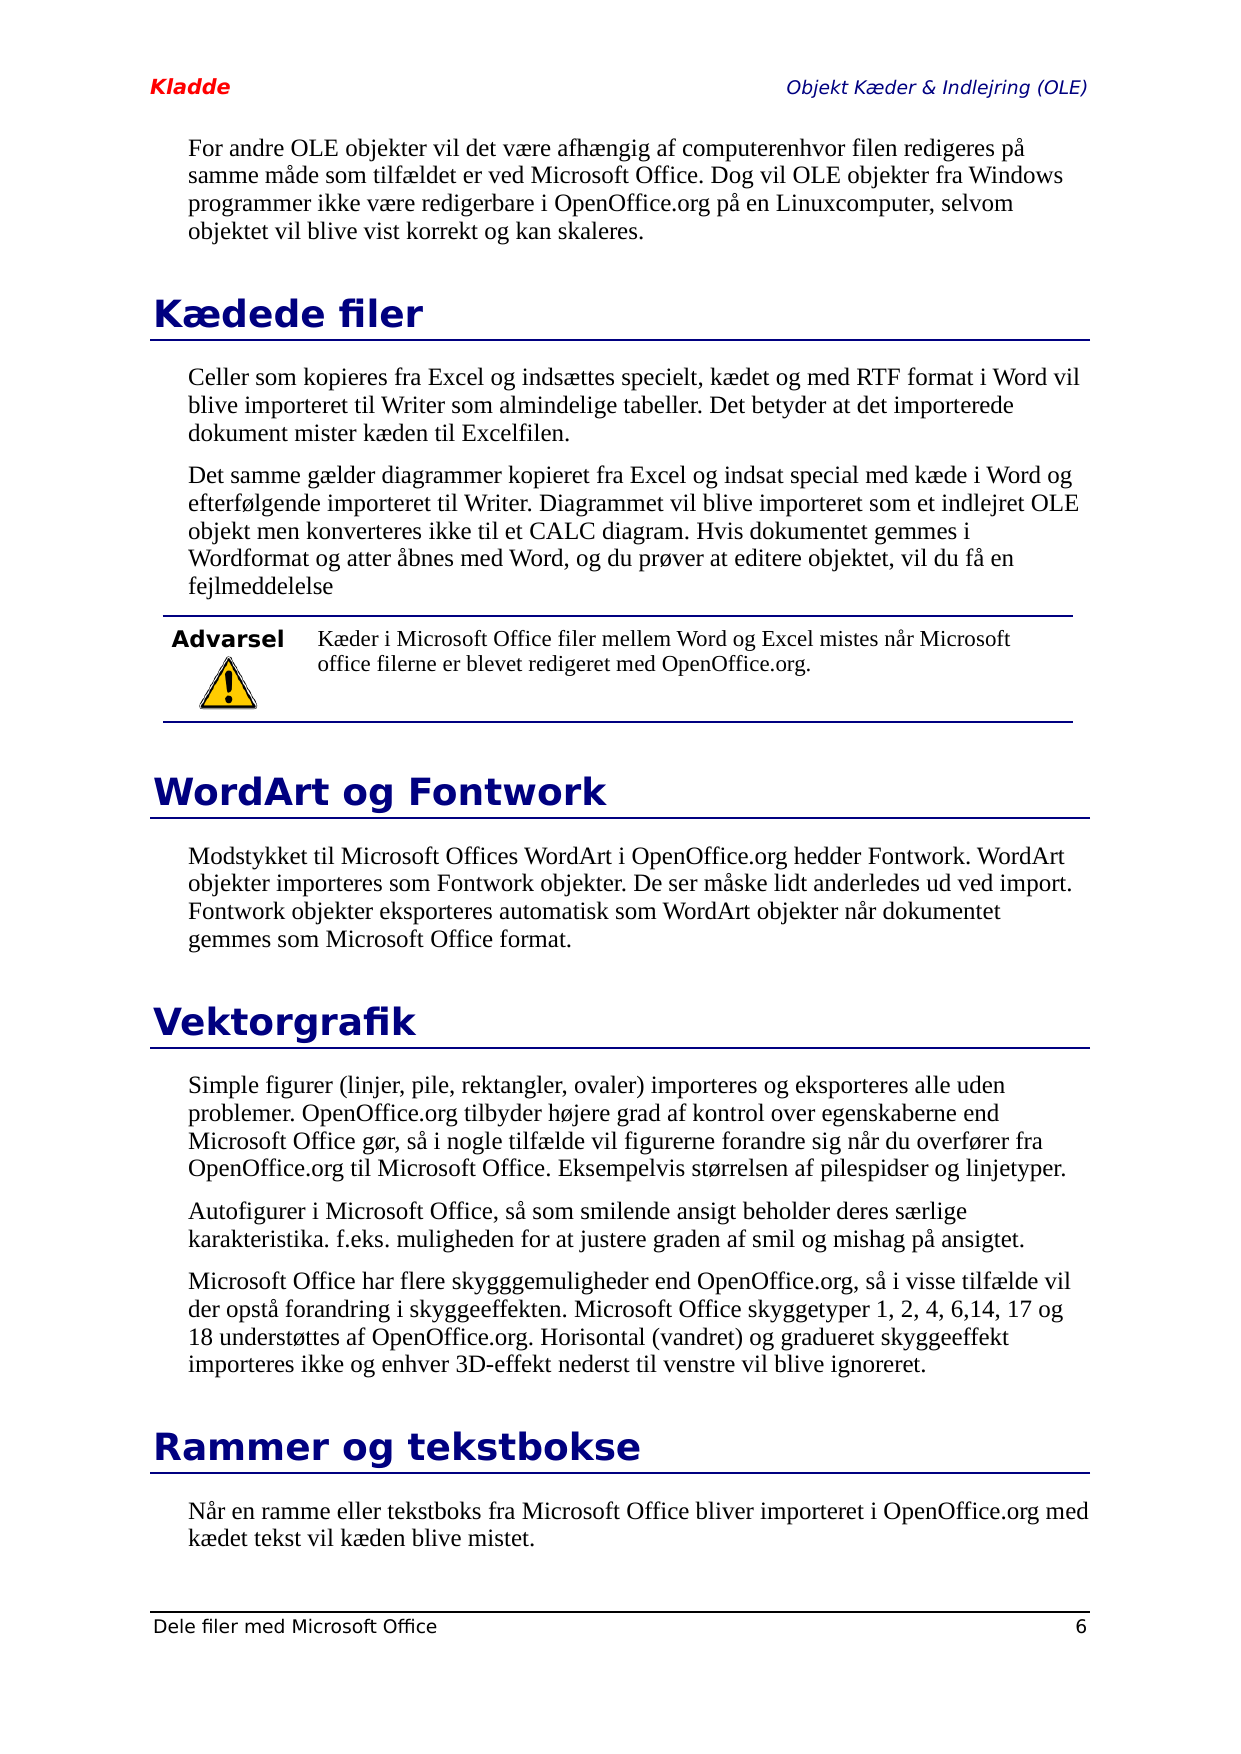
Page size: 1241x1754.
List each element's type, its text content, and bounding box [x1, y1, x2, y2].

text Celler som kopieres fra Excel og indsættes specielt, kædet og med RTF format i Word vil blive importeret til Writer som almindelige tabeller. Det betyder at det importerede dokument mister kæden til Excelfilen. [188, 363, 1090, 447]
table_header Kæder i Microsoft Office filer mellem Word og Excel mistes når Microsoft office filerne er blevet redigeret med OpenOffice.org. [294, 617, 1073, 721]
subtitle Rammer og tekstbokse [150, 1423, 1090, 1472]
text For andre OLE objekter vil det være afhængig af computerenhvor filen redigeres på samme måde som tilfældet er ved Microsoft Office. Dog vil OLE objekter fra Windows programmer ikke være redigerbare i OpenOffice.org på en Linuxcomputer, selvom objektet vil blive vist korrekt og kan skaleres. [188, 134, 1090, 245]
table_header Advarsel [163, 617, 294, 721]
text Autofigurer i Microsoft Office, så som smilende ansigt beholder deres særlige karakteristika. f.eks. muligheden for at justere graden af smil og mishag på ansigtet. [188, 1197, 1090, 1252]
subtitle Vektorgrafik [150, 998, 1090, 1047]
text Simple figurer (linjer, pile, rektangler, ovaler) importeres og eksporteres alle uden problemer. OpenOffice.org tilbyder højere grad af kontrol over egenskaberne end Microsoft Office gør, så i nogle tilfælde vil figurerne forandre sig når du overfører fra OpenOffice.org til Microsoft Office. Eksempelvis størrelsen af pilespidser og linjetyper. [188, 1071, 1090, 1182]
text Modstykket til Microsoft Offices WordArt i OpenOffice.org hedder Fontwork. WordArt objekter importeres som Fontwork objekter. De ser måske lidt anderledes ud ved import. Fontwork objekter eksporteres automatisk som WordArt objekter når dokumentet gemmes som Microsoft Office format. [188, 842, 1090, 953]
picture [195, 652, 261, 713]
text Microsoft Office har flere skygggemuligheder end OpenOffice.org, så i visse tilfælde vil der opstå forandring i skyggeeffekten. Microsoft Office skyggetyper 1, 2, 4, 6,14, 17 og 18 understøttes af OpenOffice.org. Horisontal (vandret) og gradueret skyggeeffekt importeres ikke og enhver 3D-effekt nederst til venstre vil blive ignoreret. [188, 1267, 1090, 1378]
subtitle Kædede filer [150, 290, 1090, 339]
text Når en ramme eller tekstboks fra Microsoft Office bliver importeret i OpenOffice.org med kædet tekst vil kæden blive mistet. [188, 1497, 1090, 1552]
subtitle WordArt og Fontwork [150, 768, 1090, 817]
text Det samme gælder diagrammer kopieret fra Excel og indsat special med kæde i Word og efterfølgende importeret til Writer. Diagrammet vil blive importeret som et indlejret OLE objekt men konverteres ikke til et CALC diagram. Hvis dokumentet gemmes i Wordformat og atter åbnes med Word, og du prøver at editere objektet, vil du få en fejlmeddelelse [188, 461, 1090, 600]
